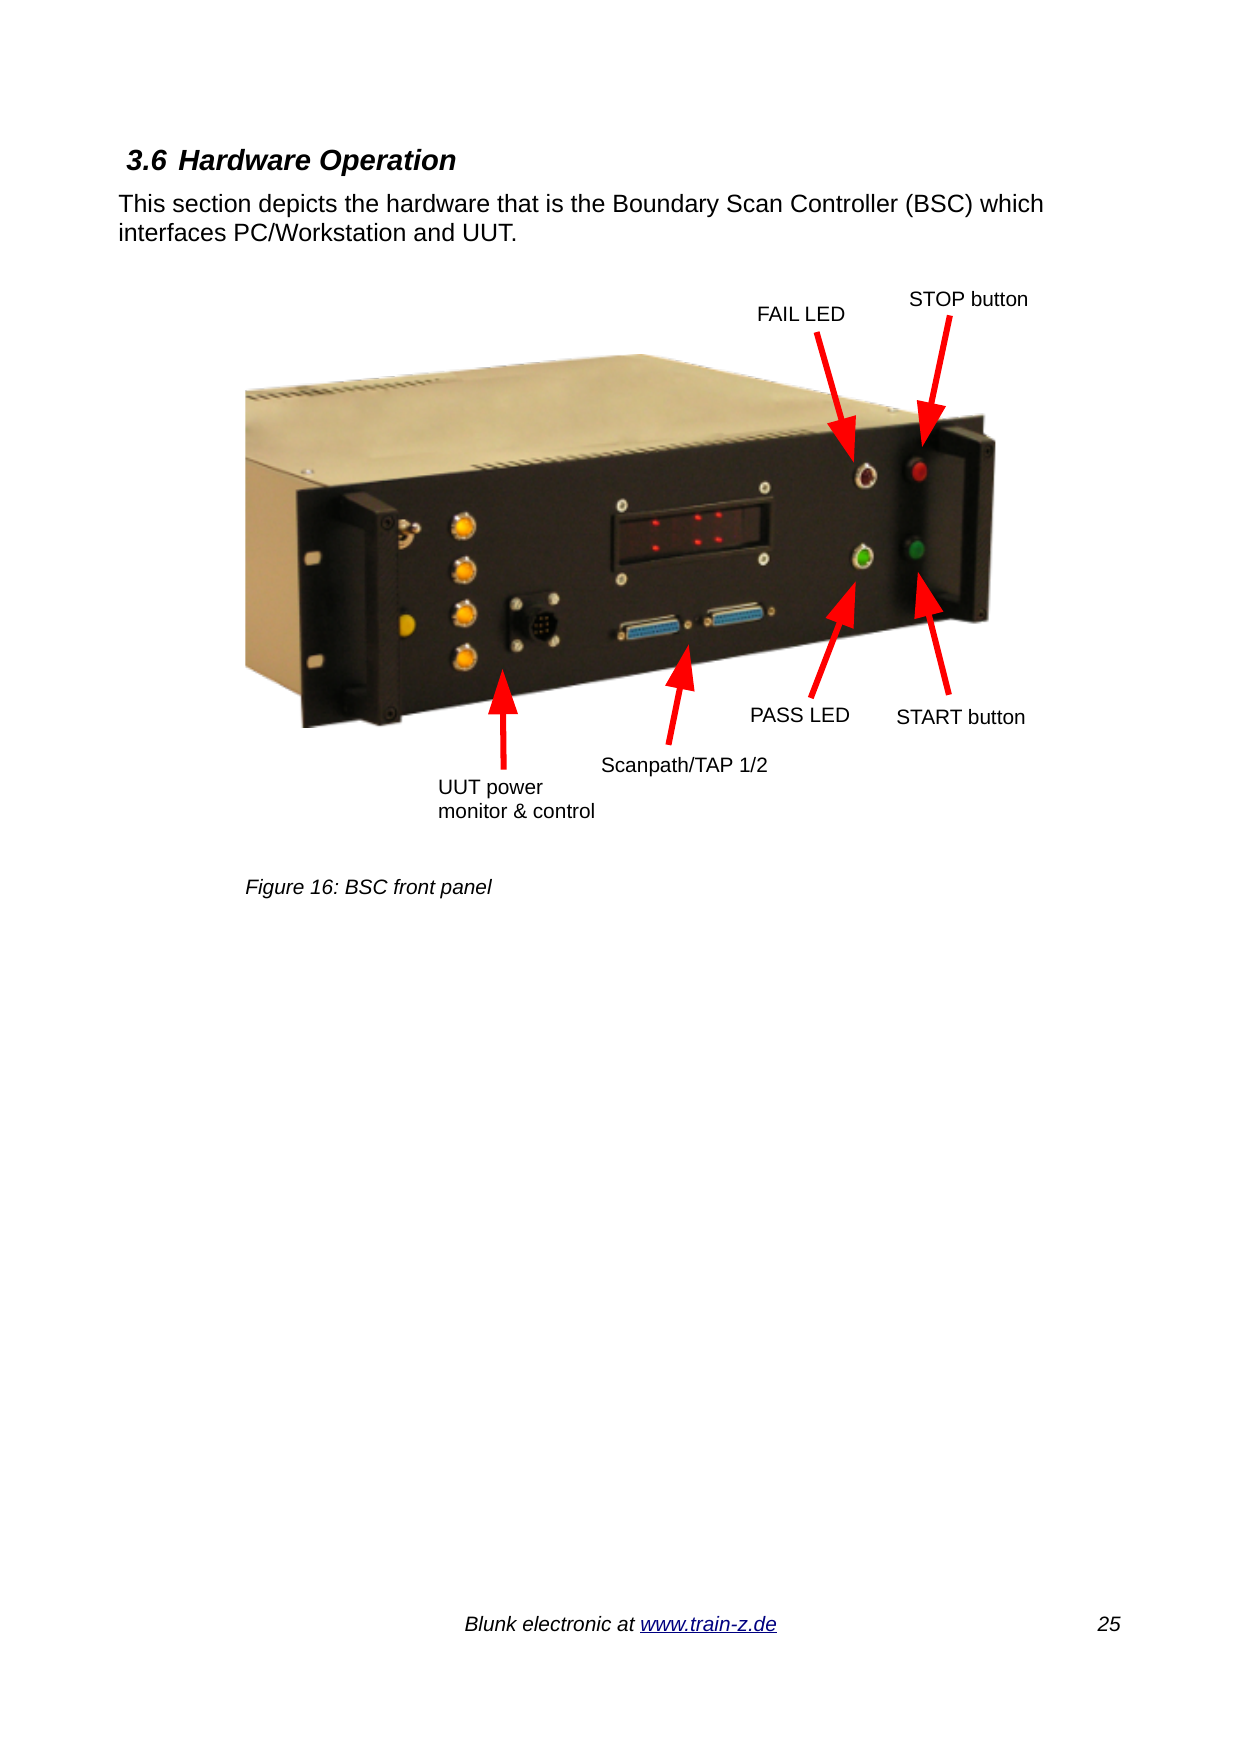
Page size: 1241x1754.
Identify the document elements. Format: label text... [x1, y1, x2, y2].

text Figure 16: BSC front panel [245, 875, 995, 899]
subtitle Hardware Operation [118, 143, 1122, 177]
text This section depicts the hardware that is the Boundary Scan Controller (BSC) which interfaces PC/Workstation and UUT. [118, 189, 1122, 247]
picture [245, 354, 996, 728]
